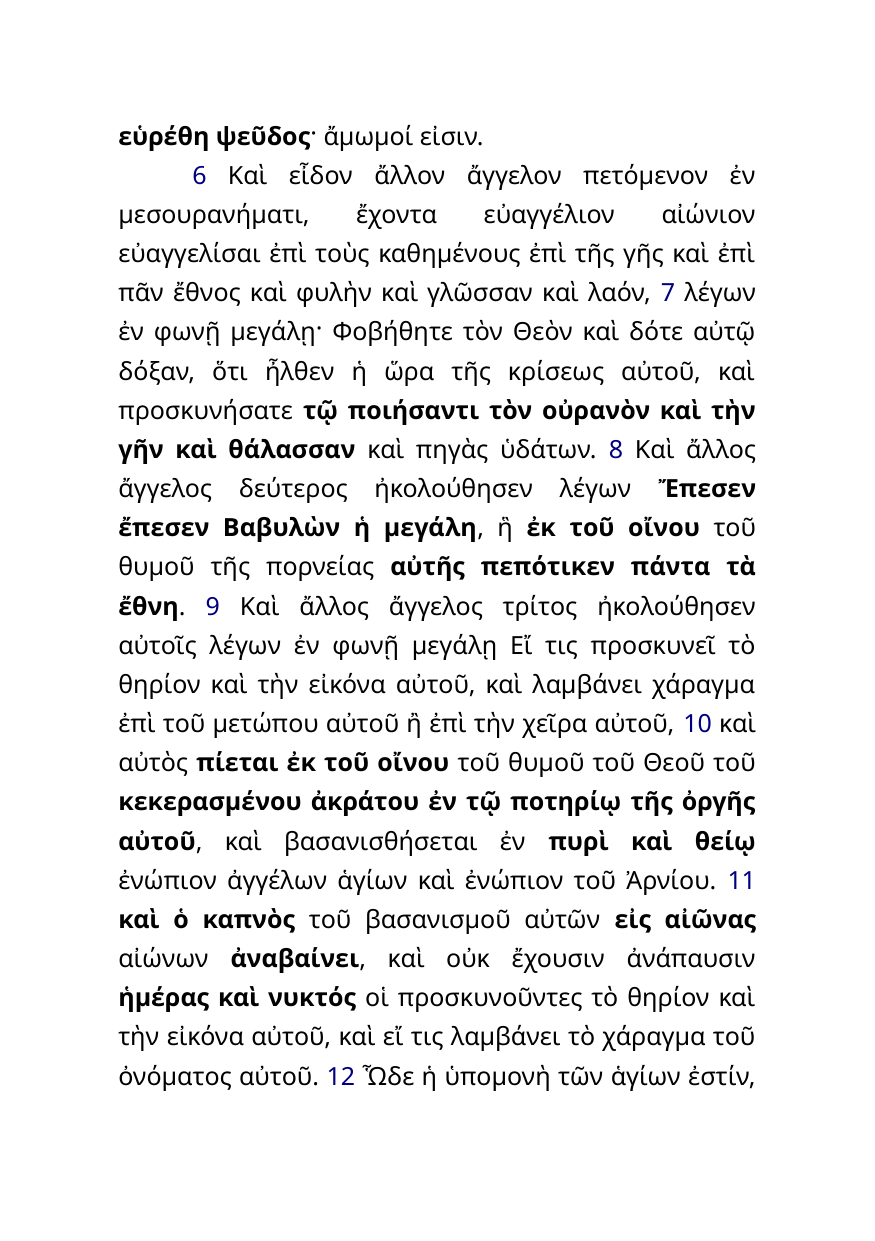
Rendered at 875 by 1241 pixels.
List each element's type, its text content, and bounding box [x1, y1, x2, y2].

text εὑρέθη ψεῦδος· ἄμωμοί εἰσιν. [118, 118, 756, 152]
text 6 Καὶ εἶδον ἄλλον ἄγγελον πετόμενον ἐν μεσουρανήματι, ἔχοντα εὐαγγέλιον αἰώνιον εὐαγγελίσαι ἐπὶ τοὺς καθημένους ἐπὶ τῆς γῆς καὶ ἐπὶ πᾶν ἔθνος καὶ φυλὴν καὶ γλῶσσαν καὶ λαόν, 7 λέγων ἐν φωνῇ μεγάλῃ· Φοβήθητε τὸν Θεὸν καὶ δότε αὐτῷ δόξαν, ὅτι ἦλθεν ἡ ὥρα τῆς κρίσεως αὐτοῦ, καὶ προσκυνήσατε τῷ ποιήσαντι τὸν οὐρανὸν καὶ τὴν γῆν καὶ θάλασσαν καὶ πηγὰς ὑδάτων. 8 Καὶ ἄλλος ἄγγελος δεύτερος ἠκολούθησεν λέγων Ἔπεσεν ἔπεσεν Βαβυλὼν ἡ μεγάλη, ἣ ἐκ τοῦ οἴνου τοῦ θυμοῦ τῆς πορνείας αὐτῆς πεπότικεν πάντα τὰ ἔθνη. 9 Καὶ ἄλλος ἄγγελος τρίτος ἠκολούθησεν αὐτοῖς λέγων ἐν φωνῇ μεγάλῃ Εἴ τις προσκυνεῖ τὸ θηρίον καὶ τὴν εἰκόνα αὐτοῦ, καὶ λαμβάνει χάραγμα ἐπὶ τοῦ μετώπου αὐτοῦ ἢ ἐπὶ τὴν χεῖρα αὐτοῦ, 10 καὶ αὐτὸς πίεται ἐκ τοῦ οἴνου τοῦ θυμοῦ τοῦ Θεοῦ τοῦ κεκερασμένου ἀκράτου ἐν τῷ ποτηρίῳ τῆς ὀργῆς αὐτοῦ, καὶ βασανισθήσεται ἐν πυρὶ καὶ θείῳ ἐνώπιον ἀγγέλων ἁγίων καὶ ἐνώπιον τοῦ Ἀρνίου. 11 καὶ ὁ καπνὸς τοῦ βασανισμοῦ αὐτῶν εἰς αἰῶνας αἰώνων ἀναβαίνει, καὶ οὐκ ἔχουσιν ἀνάπαυσιν ἡμέρας καὶ νυκτός οἱ προσκυνοῦντες τὸ θηρίον καὶ τὴν εἰκόνα αὐτοῦ, καὶ εἴ τις λαμβάνει τὸ χάραγμα τοῦ ὀνόματος αὐτοῦ. 12 Ὧδε ἡ ὑπομονὴ τῶν ἁγίων ἐστίν, [118, 157, 756, 1092]
